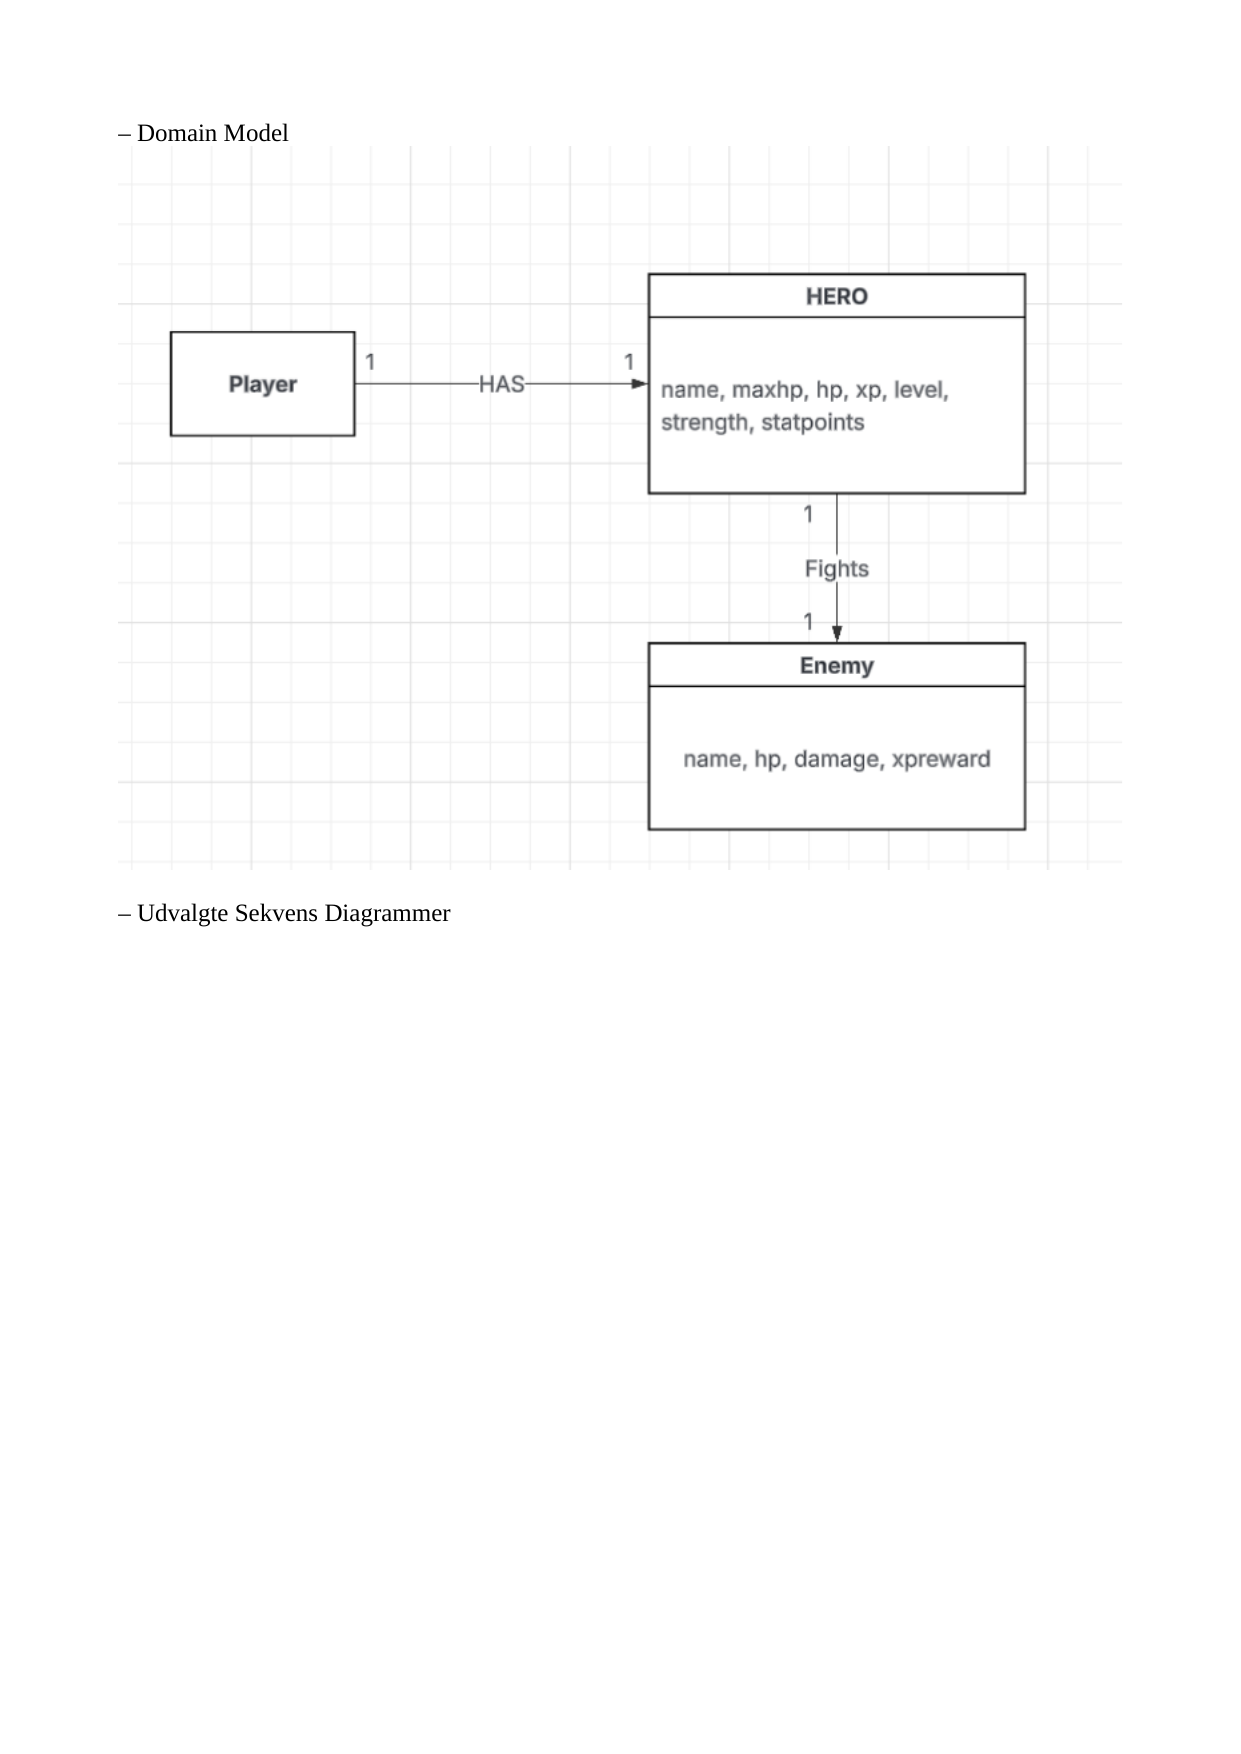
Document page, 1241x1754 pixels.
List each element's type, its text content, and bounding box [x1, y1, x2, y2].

picture [118, 146, 1123, 870]
text – Domain Model [118, 118, 1122, 146]
text – Udvalgte Sekvens Diagrammer [118, 898, 1122, 927]
